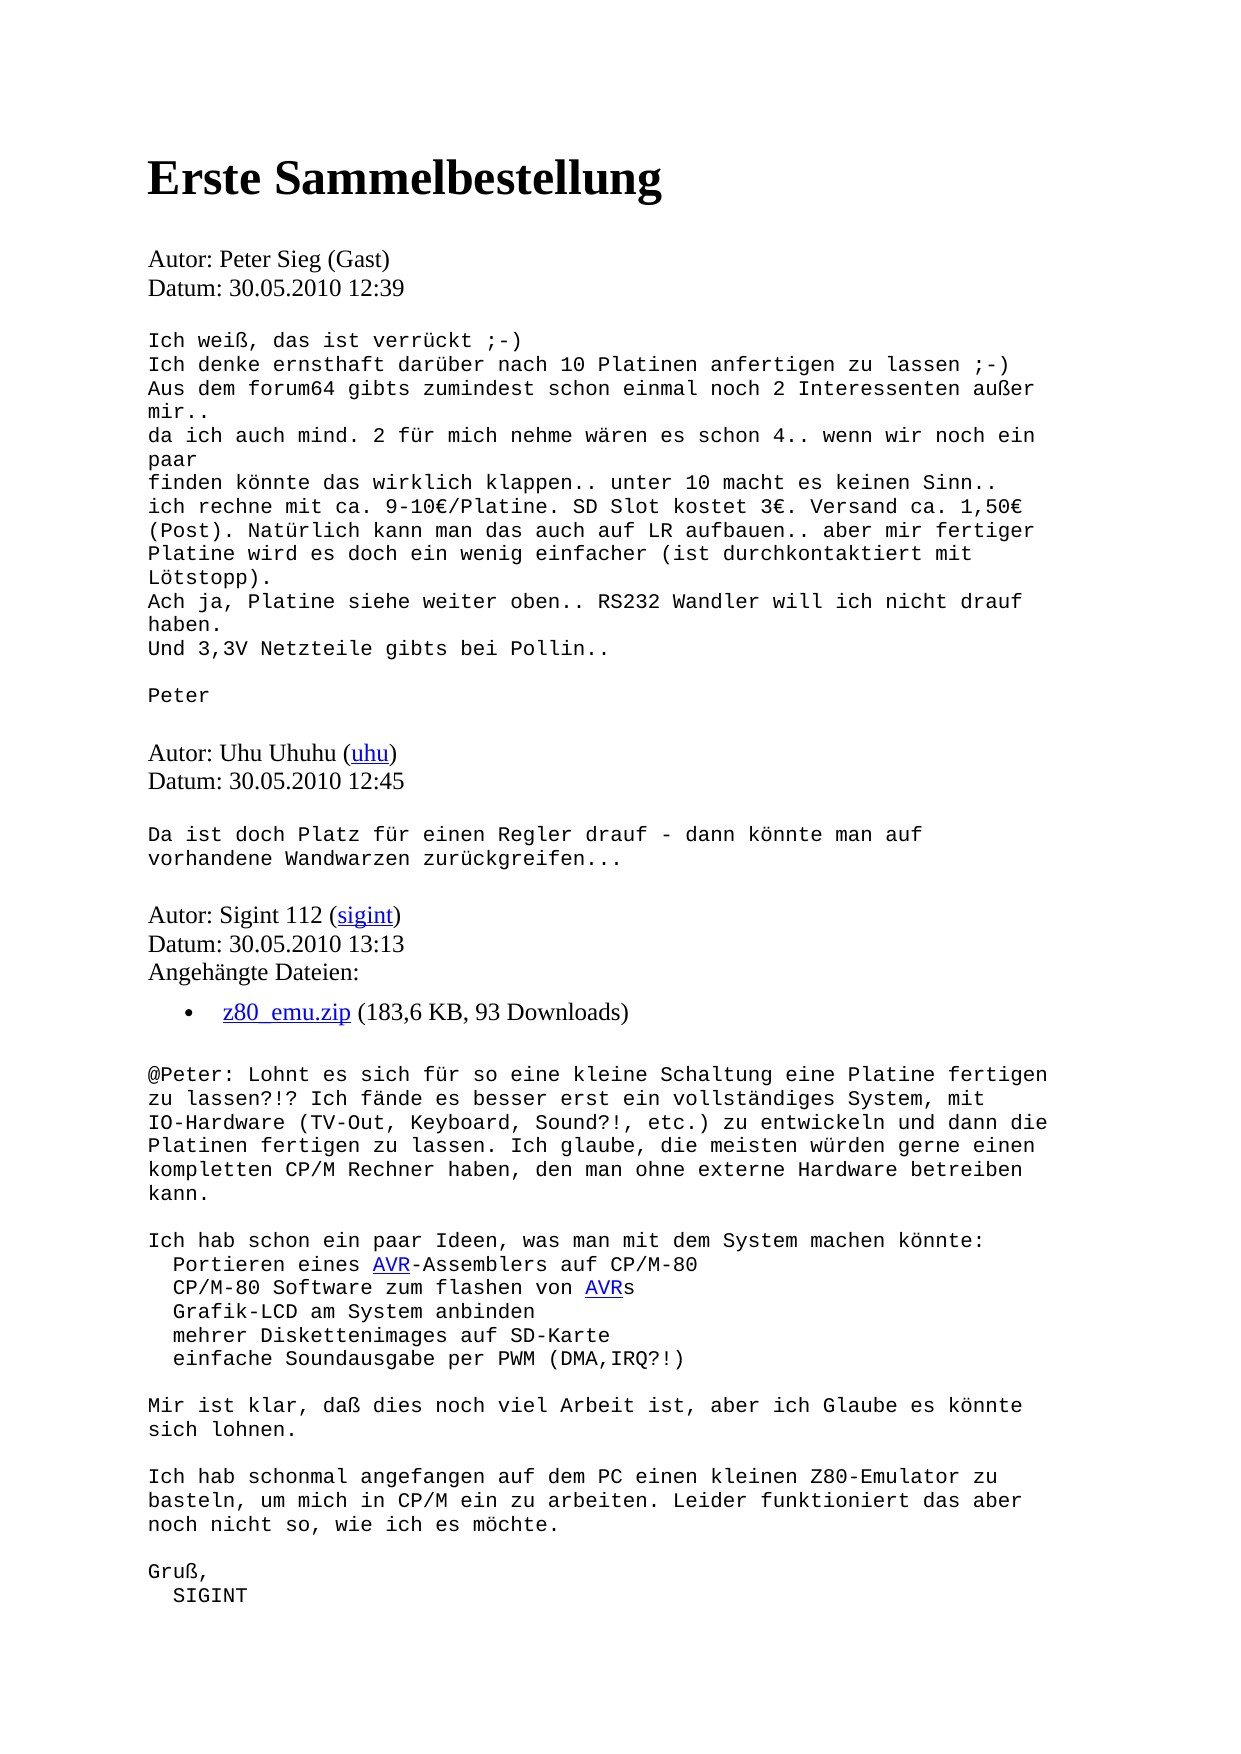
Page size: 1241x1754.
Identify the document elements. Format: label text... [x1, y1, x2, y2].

text Aus dem forum64 gibts zumindest schon einmal noch 2 Interessenten außer [148, 378, 1093, 401]
text Ich hab schon ein paar Ideen, was man mit dem System machen könnte: [148, 1230, 1093, 1254]
text Autor: Uhu Uhuhu (uhu) [148, 738, 1093, 766]
text Datum: 30.05.2010 12:39 [148, 273, 1093, 302]
text mir.. [148, 401, 1093, 425]
text CP/M-80 Software zum flashen von AVRs [148, 1277, 1093, 1301]
text Mir ist klar, daß dies noch viel Arbeit ist, aber ich Glaube es könnte [148, 1396, 1093, 1419]
text Angehängte Dateien: [148, 957, 1093, 986]
text Platinen fertigen zu lassen. Ich glaube, die meisten würden gerne einen [148, 1135, 1093, 1159]
text Gruß, [148, 1561, 1093, 1585]
text Autor: Peter Sieg (Gast) [148, 244, 1093, 273]
text Grafik-LCD am System anbinden [148, 1301, 1093, 1324]
subtitle Erste Sammelbestellung [148, 148, 1093, 205]
text finden könnte das wirklich klappen.. unter 10 macht es keinen Sinn.. [148, 472, 1093, 496]
text zu lassen?!? Ich fände es besser erst ein vollständiges System, mit [148, 1088, 1093, 1112]
text sich lohnen. [148, 1419, 1093, 1443]
text mehrer Diskettenimages auf SD-Karte [148, 1324, 1093, 1348]
text Platine wird es doch ein wenig einfacher (ist durchkontaktiert mit [148, 543, 1093, 567]
text (Post). Natürlich kann man das auch auf LR aufbauen.. aber mir fertiger [148, 520, 1093, 543]
text Ich denke ernsthaft darüber nach 10 Platinen anfertigen zu lassen ;-) [148, 354, 1093, 378]
text haben. [148, 614, 1093, 638]
text Lötstopp). [148, 567, 1093, 591]
list z80_emu.zip (183,6 KB, 93 Downloads) [185, 997, 1093, 1025]
text paar [148, 449, 1093, 472]
text Peter [148, 685, 1093, 709]
text IO-Hardware (TV-Out, Keyboard, Sound?!, etc.) zu entwickeln und dann die [148, 1112, 1093, 1135]
text ich rechne mit ca. 9-10€/Platine. SD Slot kostet 3€. Versand ca. 1,50€ [148, 496, 1093, 520]
text Ich weiß, das ist verrückt ;-) [148, 331, 1093, 354]
text Datum: 30.05.2010 12:45 [148, 766, 1093, 795]
text vorhandene Wandwarzen zurückgreifen... [148, 847, 1093, 871]
text einfache Soundausgabe per PWM (DMA,IRQ?!) [148, 1348, 1093, 1372]
text Autor: Sigint 112 (sigint) [148, 900, 1093, 929]
text Und 3,3V Netzteile gibts bei Pollin.. [148, 638, 1093, 662]
text kompletten CP/M Rechner haben, den man ohne externe Hardware betreiben [148, 1159, 1093, 1183]
text kann. [148, 1183, 1093, 1206]
text noch nicht so, wie ich es möchte. [148, 1514, 1093, 1537]
text Ach ja, Platine siehe weiter oben.. RS232 Wandler will ich nicht drauf [148, 591, 1093, 614]
text Ich hab schonmal angefangen auf dem PC einen kleinen Z80-Emulator zu [148, 1466, 1093, 1490]
text basteln, um mich in CP/M ein zu arbeiten. Leider funktioniert das aber [148, 1490, 1093, 1514]
text @Peter: Lohnt es sich für so eine kleine Schaltung eine Platine fertigen [148, 1064, 1093, 1088]
text da ich auch mind. 2 für mich nehme wären es schon 4.. wenn wir noch ein [148, 425, 1093, 449]
text SIGINT [148, 1585, 1093, 1608]
text Portieren eines AVR-Assemblers auf CP/M-80 [148, 1254, 1093, 1277]
text Da ist doch Platz für einen Regler drauf - dann könnte man auf [148, 824, 1093, 847]
text Datum: 30.05.2010 13:13 [148, 929, 1093, 957]
